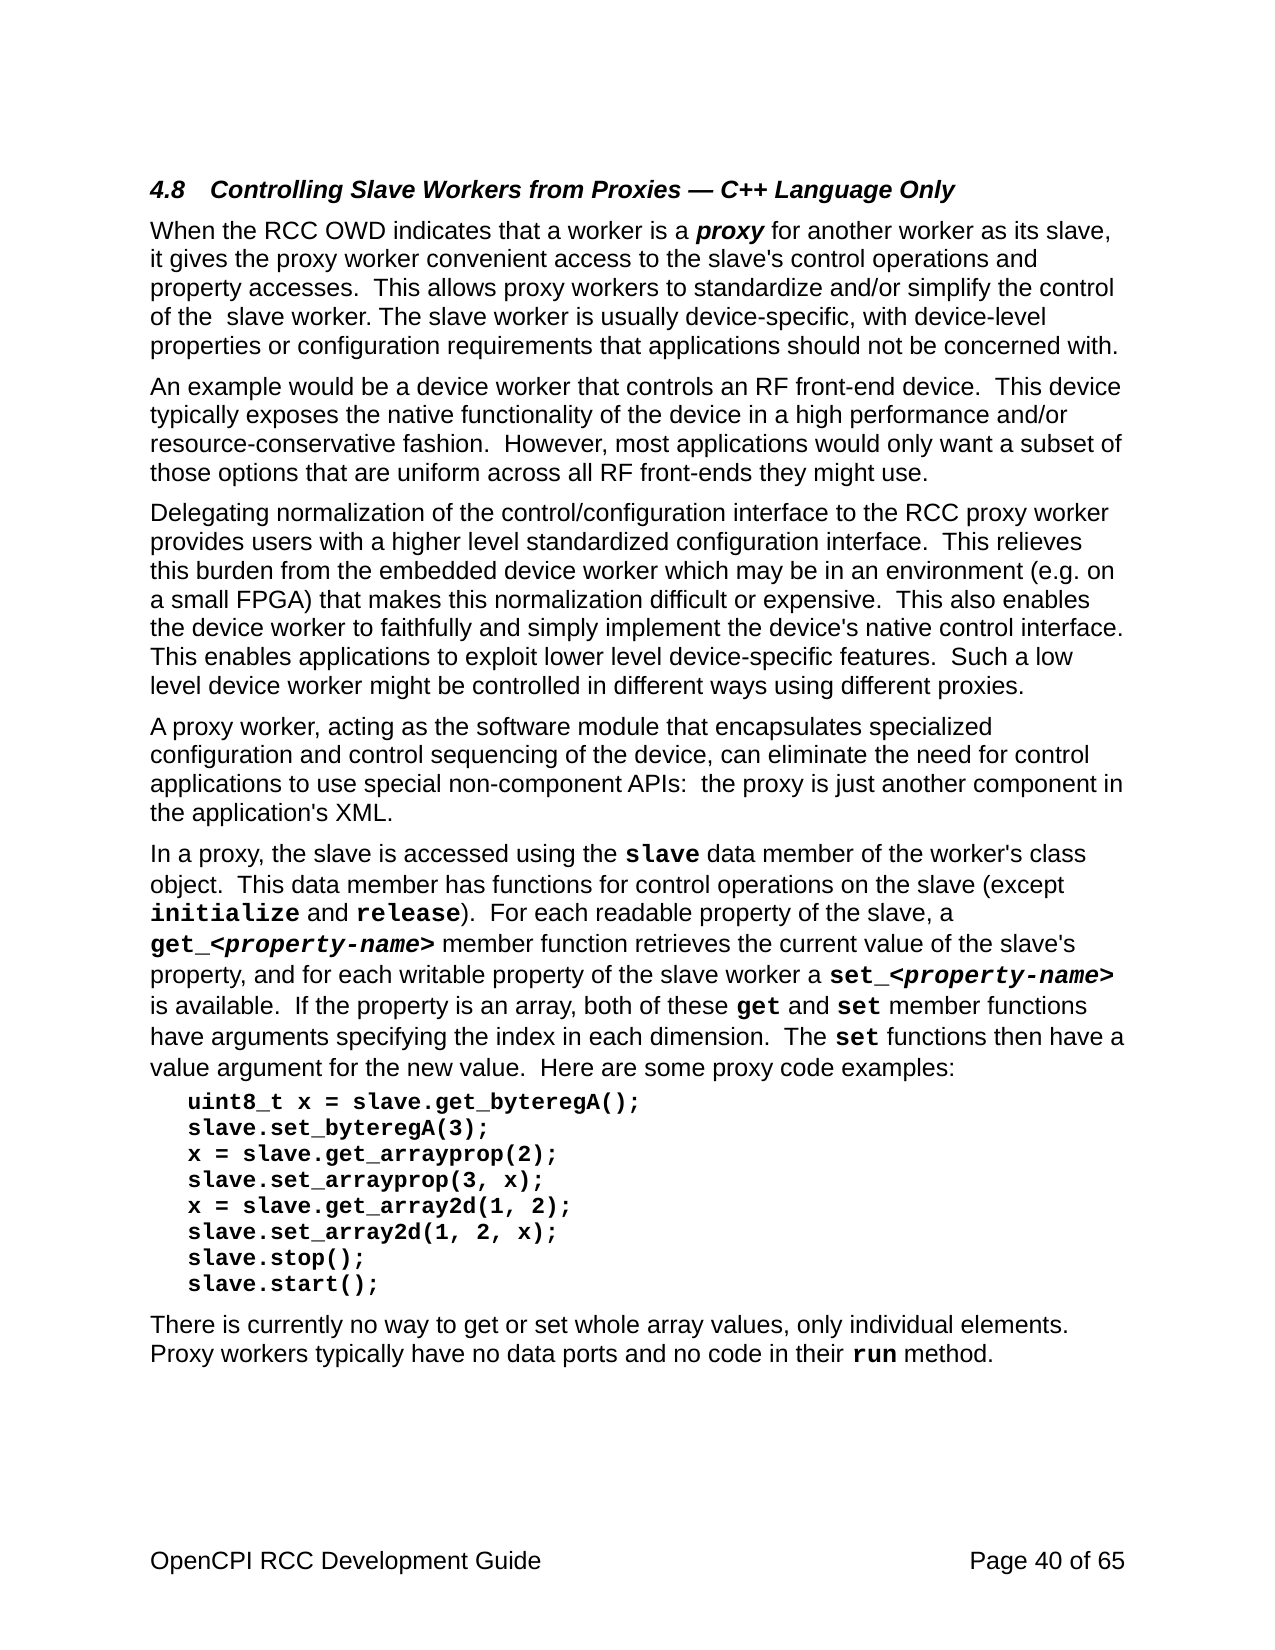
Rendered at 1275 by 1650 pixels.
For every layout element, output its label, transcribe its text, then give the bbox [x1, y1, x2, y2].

text Delegating normalization of the control/configuration interface to the RCC proxy worker provides users with a higher level standardized configuration interface. This relieves this burden from the embedded device worker which may be in an environment (e.g. on a small FPGA) that makes this normalization difficult or expensive. This also enables the device worker to faithfully and simply implement the device's native control interface. This enables applications to exploit lower level device-specific features. Such a low level device worker might be controlled in different ways using different proxies. [150, 498, 1125, 700]
text An example would be a device worker that controls an RF front-end device. This device typically exposes the native functionality of the device in a high performance and/or resource-conservative fashion. However, most applications would only want a subset of those options that are uniform across all RF front-ends they might use. [150, 371, 1125, 486]
text In a proxy, the slave is accessed using the slave data member of the worker's class object. This data member has functions for control operations on the slave (except initialize and release). For each readable property of the slave, a get_<property-name> member function retrieves the current value of the slave's property, and for each writable property of the slave worker a set_<property-name> is available. If the property is an array, both of these get and set member functions have arguments specifying the index in each dimension. The set functions then have a value argument for the new value. Here are some proxy code examples: [150, 839, 1125, 1082]
text When the RCC OWD indicates that a worker is a proxy for another worker as its slave, it gives the proxy worker convenient access to the slave's control operations and property accesses. This allows proxy workers to standardize and/or simplify the control of the slave worker. The slave worker is usually device-specific, with device-level properties or configuration requirements that applications should not be concerned with. [150, 216, 1125, 359]
text A proxy worker, acting as the software module that encapsulates specialized configuration and control sequencing of the device, can eliminate the need for control applications to use special non-component APIs: the proxy is just another component in the application's XML. [150, 712, 1125, 827]
text There is currently no way to get or set whole array values, only individual elements. Proxy workers typically have no data ports and no code in their run method. [150, 1310, 1125, 1370]
text uint8_t x = slave.get_byteregA(); slave.set_byteregA(3); x = slave.get_arrayprop(2); slave.set_arrayprop(3, x); x = slave.get_array2d(1, 2); slave.set_array2d(1, 2, x); slave.stop(); slave.start(); [187, 1091, 1125, 1298]
subtitle Controlling Slave Workers from Proxies — C++ Language Only [150, 175, 1125, 204]
